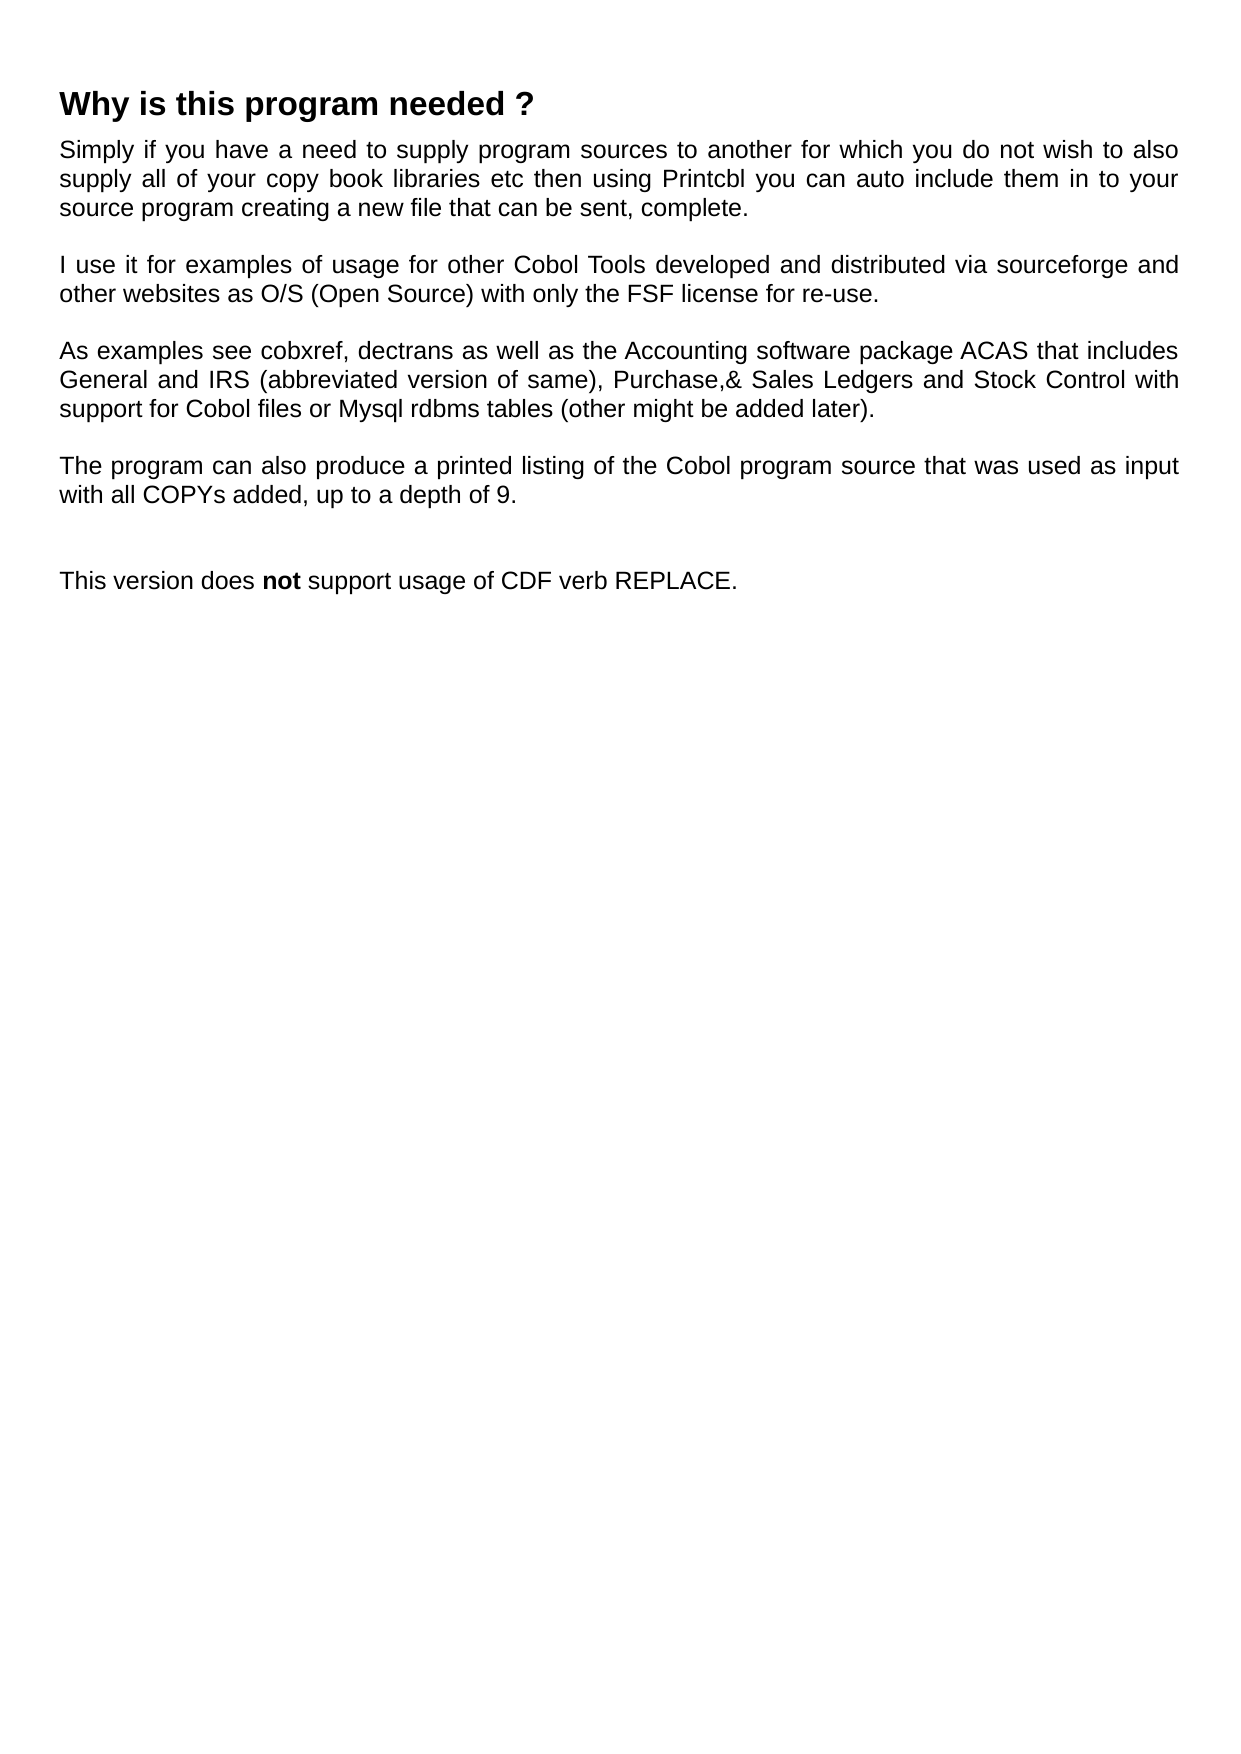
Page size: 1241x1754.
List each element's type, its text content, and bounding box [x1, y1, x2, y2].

subtitle Why is this program needed ? [59, 84, 1181, 122]
text This version does not support usage of CDF verb REPLACE. [59, 566, 1181, 595]
text Simply if you have a need to supply program sources to another for which you do not wish to also supply all of your copy book libraries etc then using Printcbl you can auto include them in to your source program creating a new file that can be sent, complete. [59, 135, 1181, 221]
text As examples see cobxref, dectrans as well as the Accounting software package ACAS that includes General and IRS (abbreviated version of same), Purchase,& Sales Ledgers and Stock Control with support for Cobol files or Mysql rdbms tables (other might be added later). [59, 336, 1181, 422]
text I use it for examples of usage for other Cobol Tools developed and distributed via sourceforge and other websites as O/S (Open Source) with only the FSF license for re-use. [59, 250, 1181, 307]
text The program can also produce a printed listing of the Cobol program source that was used as input with all COPYs added, up to a depth of 9. [59, 451, 1181, 509]
